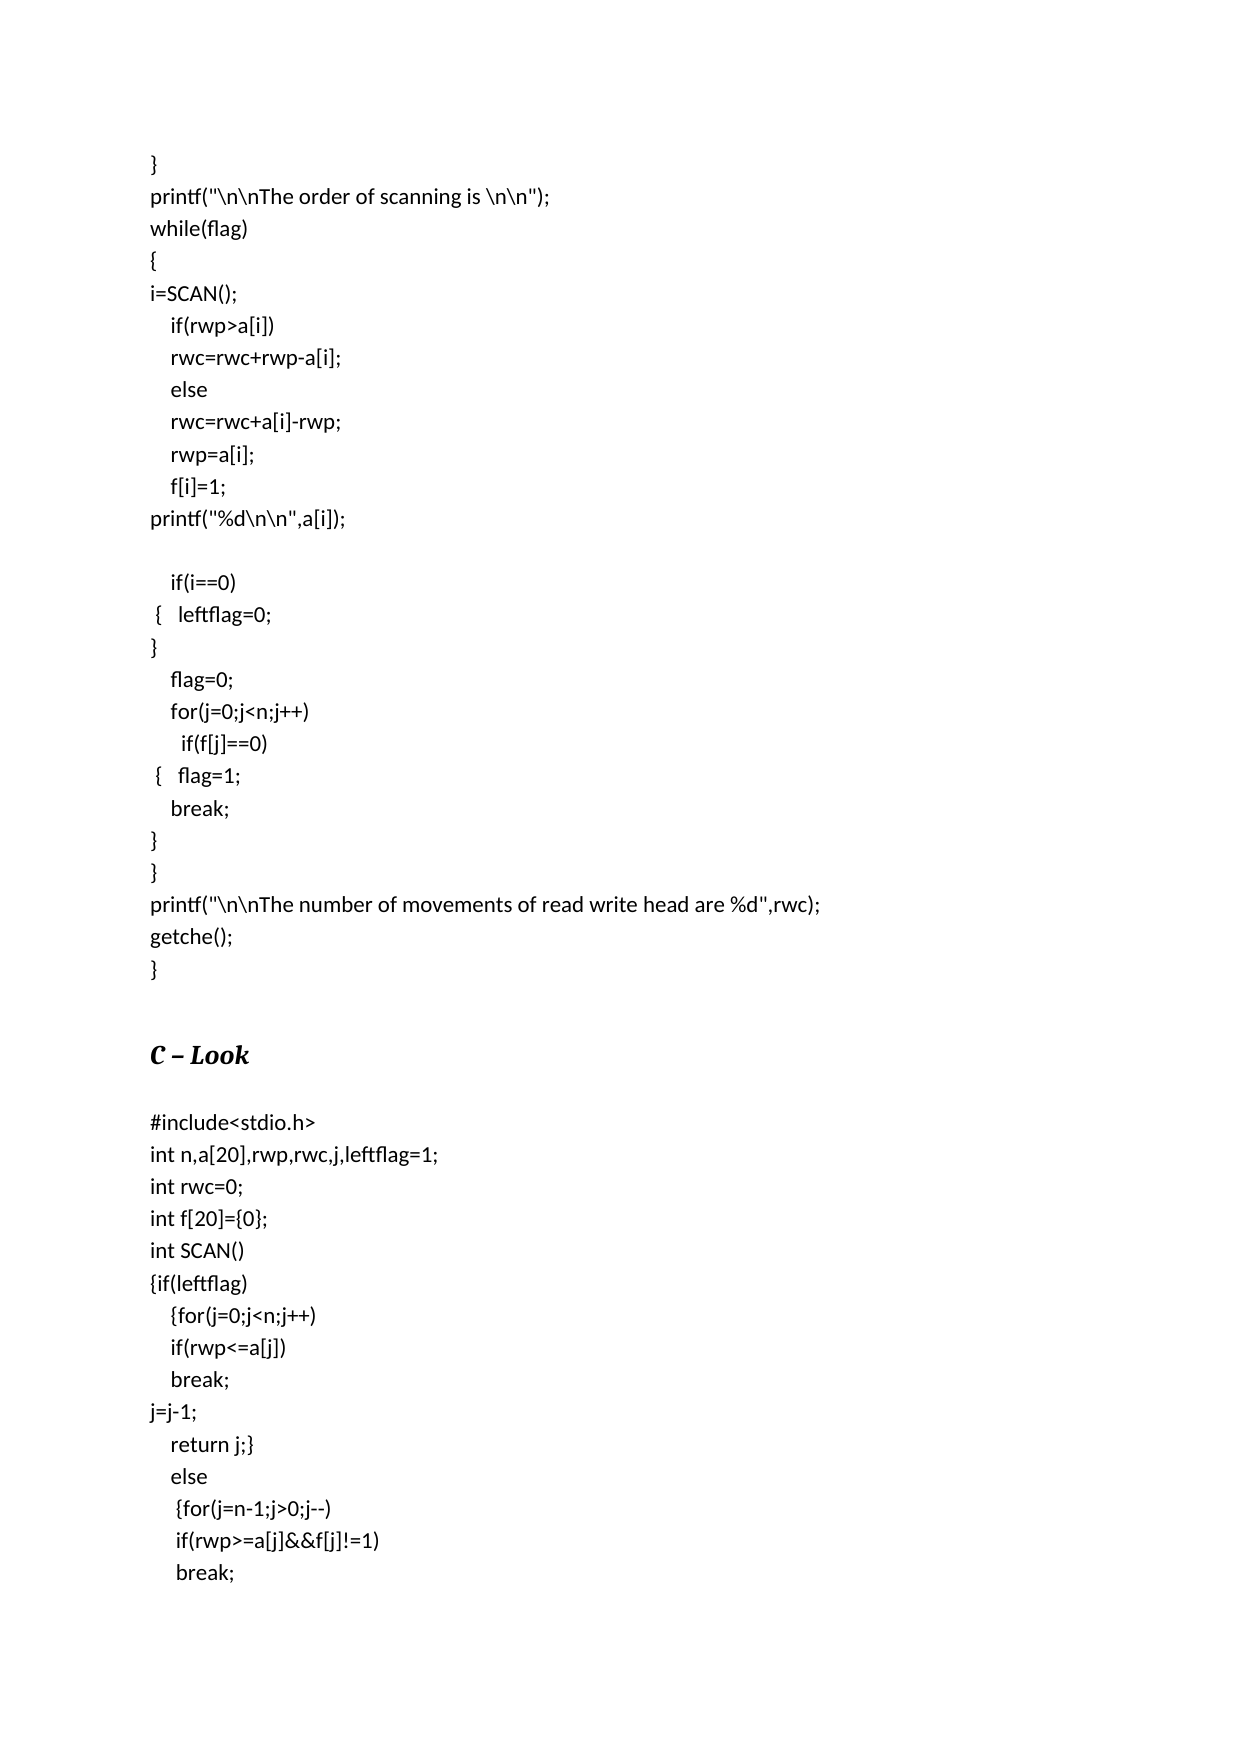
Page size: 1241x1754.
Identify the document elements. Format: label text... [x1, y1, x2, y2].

text } [150, 633, 1091, 661]
text i=SCAN(); [150, 279, 1091, 307]
text } [150, 955, 1091, 983]
text getche(); [150, 922, 1091, 951]
text { flag=1; [150, 762, 1091, 789]
text return j;} [150, 1430, 1091, 1458]
text j=j-1; [150, 1397, 1091, 1426]
text int f[20]={0}; [150, 1204, 1091, 1232]
text flag=0; [150, 665, 1091, 693]
text {for(j=0;j<n;j++) [150, 1301, 1091, 1329]
text printf("\n\nThe number of movements of read write head are %d",rwc); [150, 890, 1091, 918]
text } [150, 858, 1091, 886]
text f[i]=1; [150, 472, 1091, 500]
text { [150, 247, 1091, 274]
text break; [150, 794, 1091, 822]
text int SCAN() [150, 1237, 1091, 1264]
text { leftflag=0; [150, 601, 1091, 629]
text else [150, 1462, 1091, 1490]
text printf("\n\nThe order of scanning is \n\n"); [150, 182, 1091, 210]
text if(i==0) [150, 568, 1091, 596]
text rwp=a[i]; [150, 440, 1091, 468]
text } [150, 150, 1091, 178]
text for(j=0;j<n;j++) [150, 697, 1091, 725]
text break; [150, 1365, 1091, 1393]
text rwc=rwc+rwp-a[i]; [150, 343, 1091, 371]
text printf("%d\n\n",a[i]); [150, 504, 1091, 532]
text } [150, 826, 1091, 854]
text if(rwp>a[i]) [150, 311, 1091, 339]
text if(f[j]==0) [150, 729, 1091, 757]
text rwc=rwc+a[i]-rwp; [150, 407, 1091, 436]
text break; [150, 1558, 1091, 1586]
text {if(leftflag) [150, 1269, 1091, 1297]
text if(rwp<=a[j]) [150, 1333, 1091, 1361]
text int n,a[20],rwp,rwc,j,leftflag=1; [150, 1140, 1091, 1168]
text if(rwp>=a[j]&&f[j]!=1) [150, 1526, 1091, 1554]
text #include<stdio.h> [150, 1108, 1091, 1136]
text {for(j=n-1;j>0;j--) [150, 1494, 1091, 1522]
text while(flag) [150, 214, 1091, 242]
text int rwc=0; [150, 1172, 1091, 1200]
text else [150, 375, 1091, 403]
subtitle C – Look [150, 1040, 1091, 1071]
